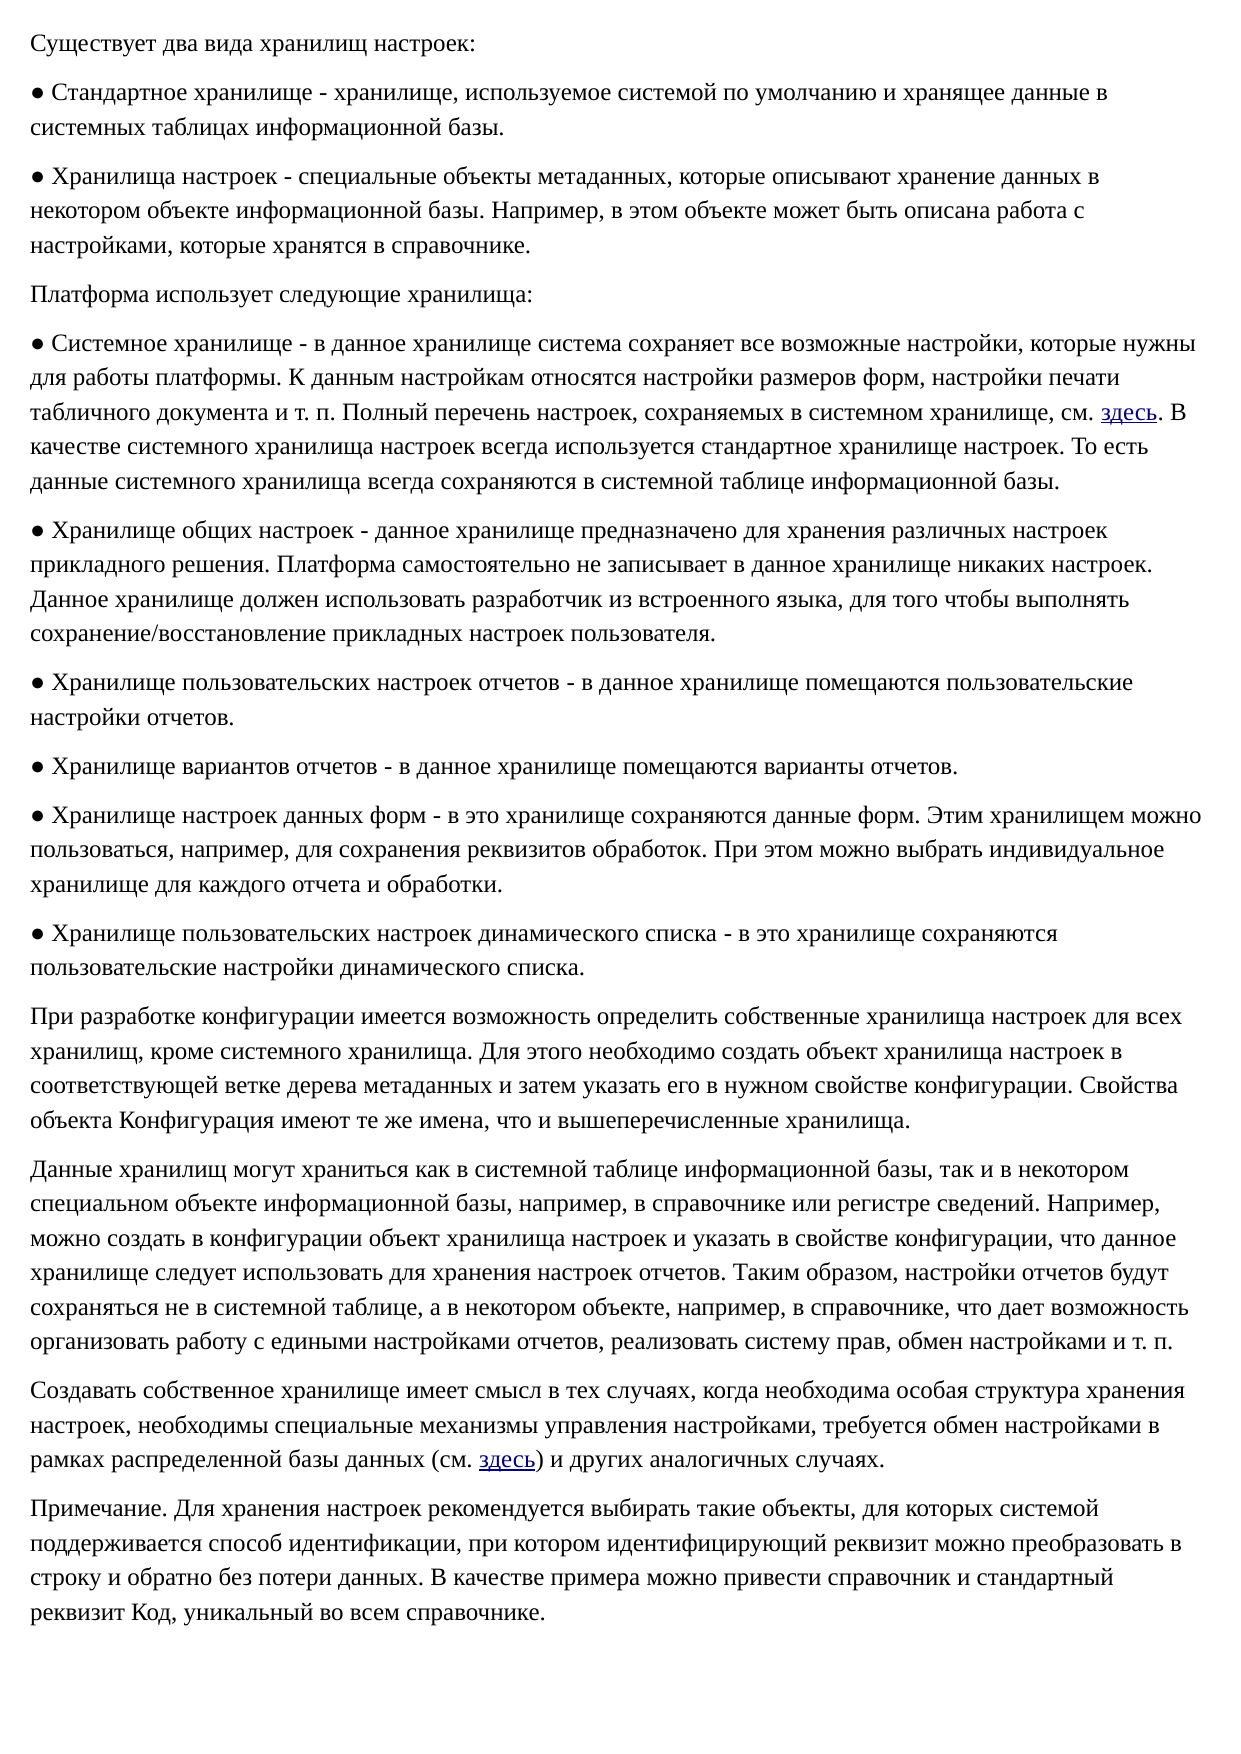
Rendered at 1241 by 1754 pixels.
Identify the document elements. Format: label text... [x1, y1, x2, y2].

text Примечание. Для хранения настроек рекомендуется выбирать такие объекты, для которых системой поддерживается способ идентификации, при котором идентифицирующий реквизит можно преобразовать в строку и обратно без потери данных. В качестве примера можно привести справочник и стандартный реквизит Код, уникальный во всем справочнике. [30, 1493, 1211, 1626]
text Платформа использует следующие хранилища: [30, 279, 1211, 307]
text ● Хранилище настроек данных форм ‑ в это хранилище сохраняются данные форм. Этим хранилищем можно пользоваться, например, для сохранения реквизитов обработок. При этом можно выбрать индивидуальное хранилище для каждого отчета и обработки. [30, 800, 1211, 898]
text ● Хранилище вариантов отчетов ‑ в данное хранилище помещаются варианты отчетов. [30, 751, 1211, 779]
text Данные хранилищ могут храниться как в системной таблице информационной базы, так и в некотором специальном объекте информационной базы, например, в справочнике или регистре сведений. Например, можно создать в конфигурации объект хранилища настроек и указать в свойстве конфигурации, что данное хранилище следует использовать для хранения настроек отчетов. Таким образом, настройки отчетов будут сохраняться не в системной таблице, а в некотором объекте, например, в справочнике, что дает возможность организовать работу с едиными настройками отчетов, реализовать систему прав, обмен настройками и т. п. [30, 1154, 1211, 1355]
text Существует два вида хранилищ настроек: [30, 28, 1211, 57]
text ● Системное хранилище ‑ в данное хранилище система сохраняет все возможные настройки, которые нужны для работы платформы. К данным настройкам относятся настройки размеров форм, настройки печати табличного документа и т. п. Полный перечень настроек, сохраняемых в системном хранилище, см. здесь. В качестве системного хранилища настроек всегда используется стандартное хранилище настроек. То есть данные системного хранилища всегда сохраняются в системной таблице информационной базы. [30, 328, 1211, 494]
text Создавать собственное хранилище имеет смысл в тех случаях, когда необходима особая структура хранения настроек, необходимы специальные механизмы управления настройками, требуется обмен настройками в рамках распределенной базы данных (см. здесь) и других аналогичных случаях. [30, 1375, 1211, 1473]
text ● Хранилище пользовательских настроек динамического списка ‑ в это хранилище сохраняются пользовательские настройки динамического списка. [30, 918, 1211, 981]
text ● Стандартное хранилище ‑ хранилище, используемое системой по умолчанию и хранящее данные в системных таблицах информационной базы. [30, 77, 1211, 140]
text ● Хранилище пользовательских настроек отчетов ‑ в данное хранилище помещаются пользовательские настройки отчетов. [30, 667, 1211, 731]
text При разработке конфигурации имеется возможность определить собственные хранилища настроек для всех хранилищ, кроме системного хранилища. Для этого необходимо создать объект хранилища настроек в соответствующей ветке дерева метаданных и затем указать его в нужном свойстве конфигурации. Свойства объекта Конфигурация имеют те же имена, что и вышеперечисленные хранилища. [30, 1001, 1211, 1134]
text ● Хранилище общих настроек ‑ данное хранилище предназначено для хранения различных настроек прикладного решения. Платформа самостоятельно не записывает в данное хранилище никаких настроек. Данное хранилище должен использовать разработчик из встроенного языка, для того чтобы выполнять сохранение/восстановление прикладных настроек пользователя. [30, 515, 1211, 647]
text ● Хранилища настроек ‑ специальные объекты метаданных, которые описывают хранение данных в некотором объекте информационной базы. Например, в этом объекте может быть описана работа с настройками, которые хранятся в справочнике. [30, 161, 1211, 258]
